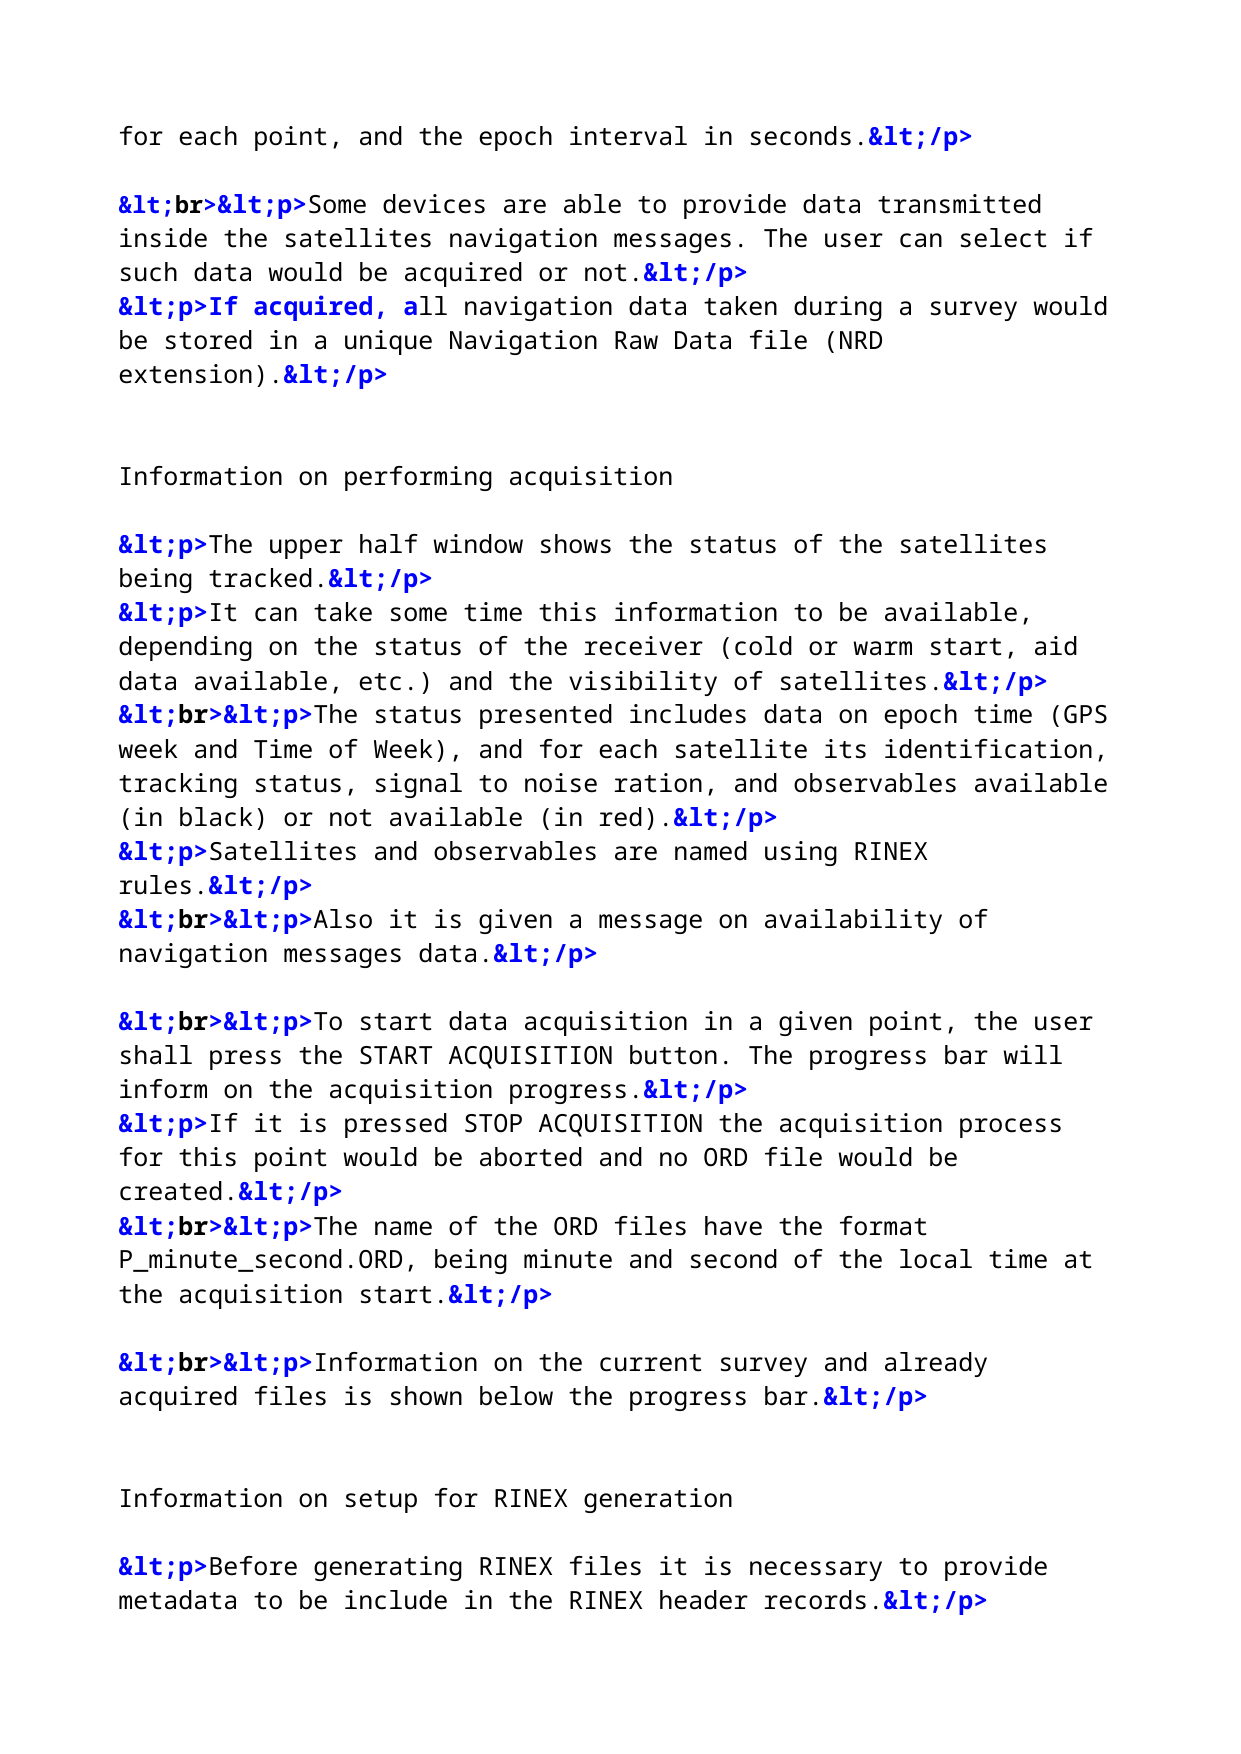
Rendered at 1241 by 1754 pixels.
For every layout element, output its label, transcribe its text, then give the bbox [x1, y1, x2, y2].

text &lt;br>&lt;p>Information on the current survey and already acquired files is shown below the progress bar.&lt;/p> [118, 1344, 1122, 1412]
text Information on performing acquisition [118, 459, 1122, 493]
text &lt;br>&lt;p>The status presented includes data on epoch time (GPS week and Time of Week), and for each satellite its identification, tracking status, signal to noise ration, and observables available (in black) or not available (in red).&lt;/p> [118, 697, 1122, 833]
text &lt;p>If acquired, all navigation data taken during a survey would be stored in a unique Navigation Raw Data file (NRD extension).&lt;/p> [118, 288, 1122, 391]
text &lt;p>If it is pressed STOP ACQUISITION the acquisition process for this point would be aborted and no ORD file would be created.&lt;/p> [118, 1106, 1122, 1208]
text &lt;br>&lt;p>Also it is given a message on availability of navigation messages data.&lt;/p> [118, 902, 1122, 970]
text &lt;p>Before generating RINEX files it is necessary to provide metadata to be include in the RINEX header records.&lt;/p> [118, 1549, 1122, 1617]
text &lt;br>&lt;p>The name of the ORD files have the format P_minute_second.ORD, being minute and second of the local time at the acquisition start.&lt;/p> [118, 1208, 1122, 1310]
text &lt;br>&lt;p>To start data acquisition in a given point, the user shall press the START ACQUISITION button. The progress bar will inform on the acquisition progress.&lt;/p> [118, 1004, 1122, 1106]
text &lt;p>It can take some time this information to be available, depending on the status of the receiver (cold or warm start, aid data available, etc.) and the visibility of satellites.&lt;/p> [118, 595, 1122, 697]
text &lt;p>Satellites and observables are named using RINEX rules.&lt;/p> [118, 833, 1122, 902]
text Information on setup for RINEX generation [118, 1481, 1122, 1515]
text &lt;p>The upper half window shows the status of the satellites being tracked.&lt;/p> [118, 527, 1122, 595]
text for each point, and the epoch interval in seconds.&lt;/p> [118, 118, 1122, 152]
text &lt;br>&lt;p>Some devices are able to provide data transmitted inside the satellites navigation messages. The user can select if such data would be acquired or not.&lt;/p> [118, 186, 1122, 288]
